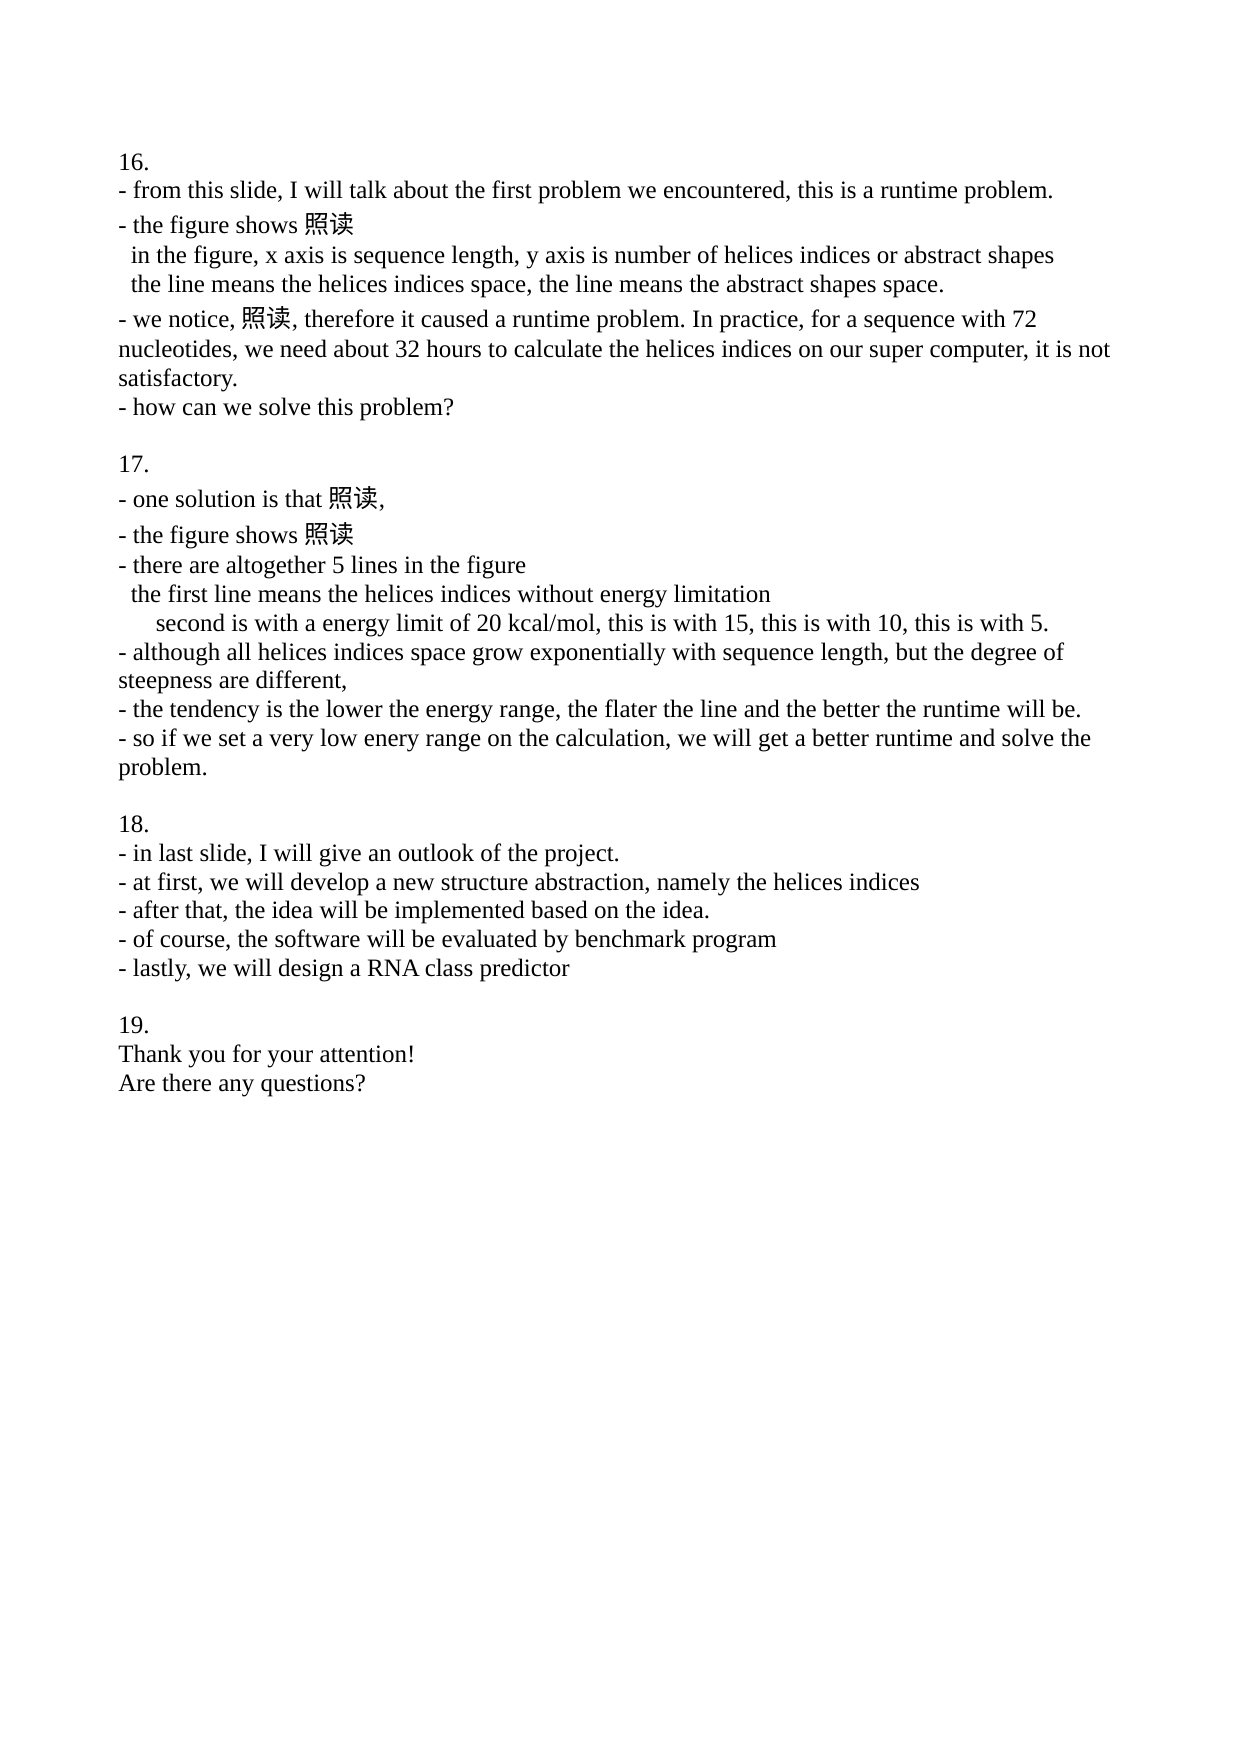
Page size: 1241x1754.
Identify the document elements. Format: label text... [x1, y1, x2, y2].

text - from this slide, I will talk about the first problem we encountered, this is a runtime problem. [118, 176, 1122, 204]
text the first line means the helices indices without energy limitation [118, 579, 1122, 608]
text Are there any questions? [118, 1068, 1122, 1097]
text 18. [118, 809, 1122, 838]
text 17. [118, 449, 1122, 478]
text - lastly, we will design a RNA class predictor [118, 953, 1122, 982]
text - in last slide, I will give an outlook of the project. [118, 838, 1122, 867]
text - how can we solve this problem? [118, 392, 1122, 421]
text - after that, the idea will be implemented based on the idea. [118, 896, 1122, 924]
text the line means the helices indices space, the line means the abstract shapes space. [118, 269, 1122, 298]
text Thank you for your attention! [118, 1039, 1122, 1068]
text - so if we set a very low enery range on the calculation, we will get a better runtime and solve the problem. [118, 723, 1122, 781]
text - the figure shows 照读 [118, 514, 1122, 551]
text 16. [118, 147, 1122, 176]
text 19. [118, 1011, 1122, 1039]
text - there are altogether 5 lines in the figure [118, 551, 1122, 579]
text - of course, the software will be evaluated by benchmark program [118, 924, 1122, 953]
text - the tendency is the lower the energy range, the flater the line and the better the runtime will be. [118, 694, 1122, 723]
text - we notice, 照读, therefore it caused a runtime problem. In practice, for a sequence with 72 nucleotides, we need about 32 hours to calculate the helices indices on our super computer, it is not satisfactory. [118, 298, 1122, 392]
text - at first, we will develop a new structure abstraction, namely the helices indices [118, 867, 1122, 896]
text - the figure shows 照读 [118, 204, 1122, 241]
text - one solution is that 照读, [118, 478, 1122, 514]
text second is with a energy limit of 20 kcal/mol, this is with 15, this is with 10, this is with 5. [118, 608, 1122, 637]
text - although all helices indices space grow exponentially with sequence length, but the degree of steepness are different, [118, 637, 1122, 694]
text in the figure, x axis is sequence length, y axis is number of helices indices or abstract shapes [118, 241, 1122, 269]
